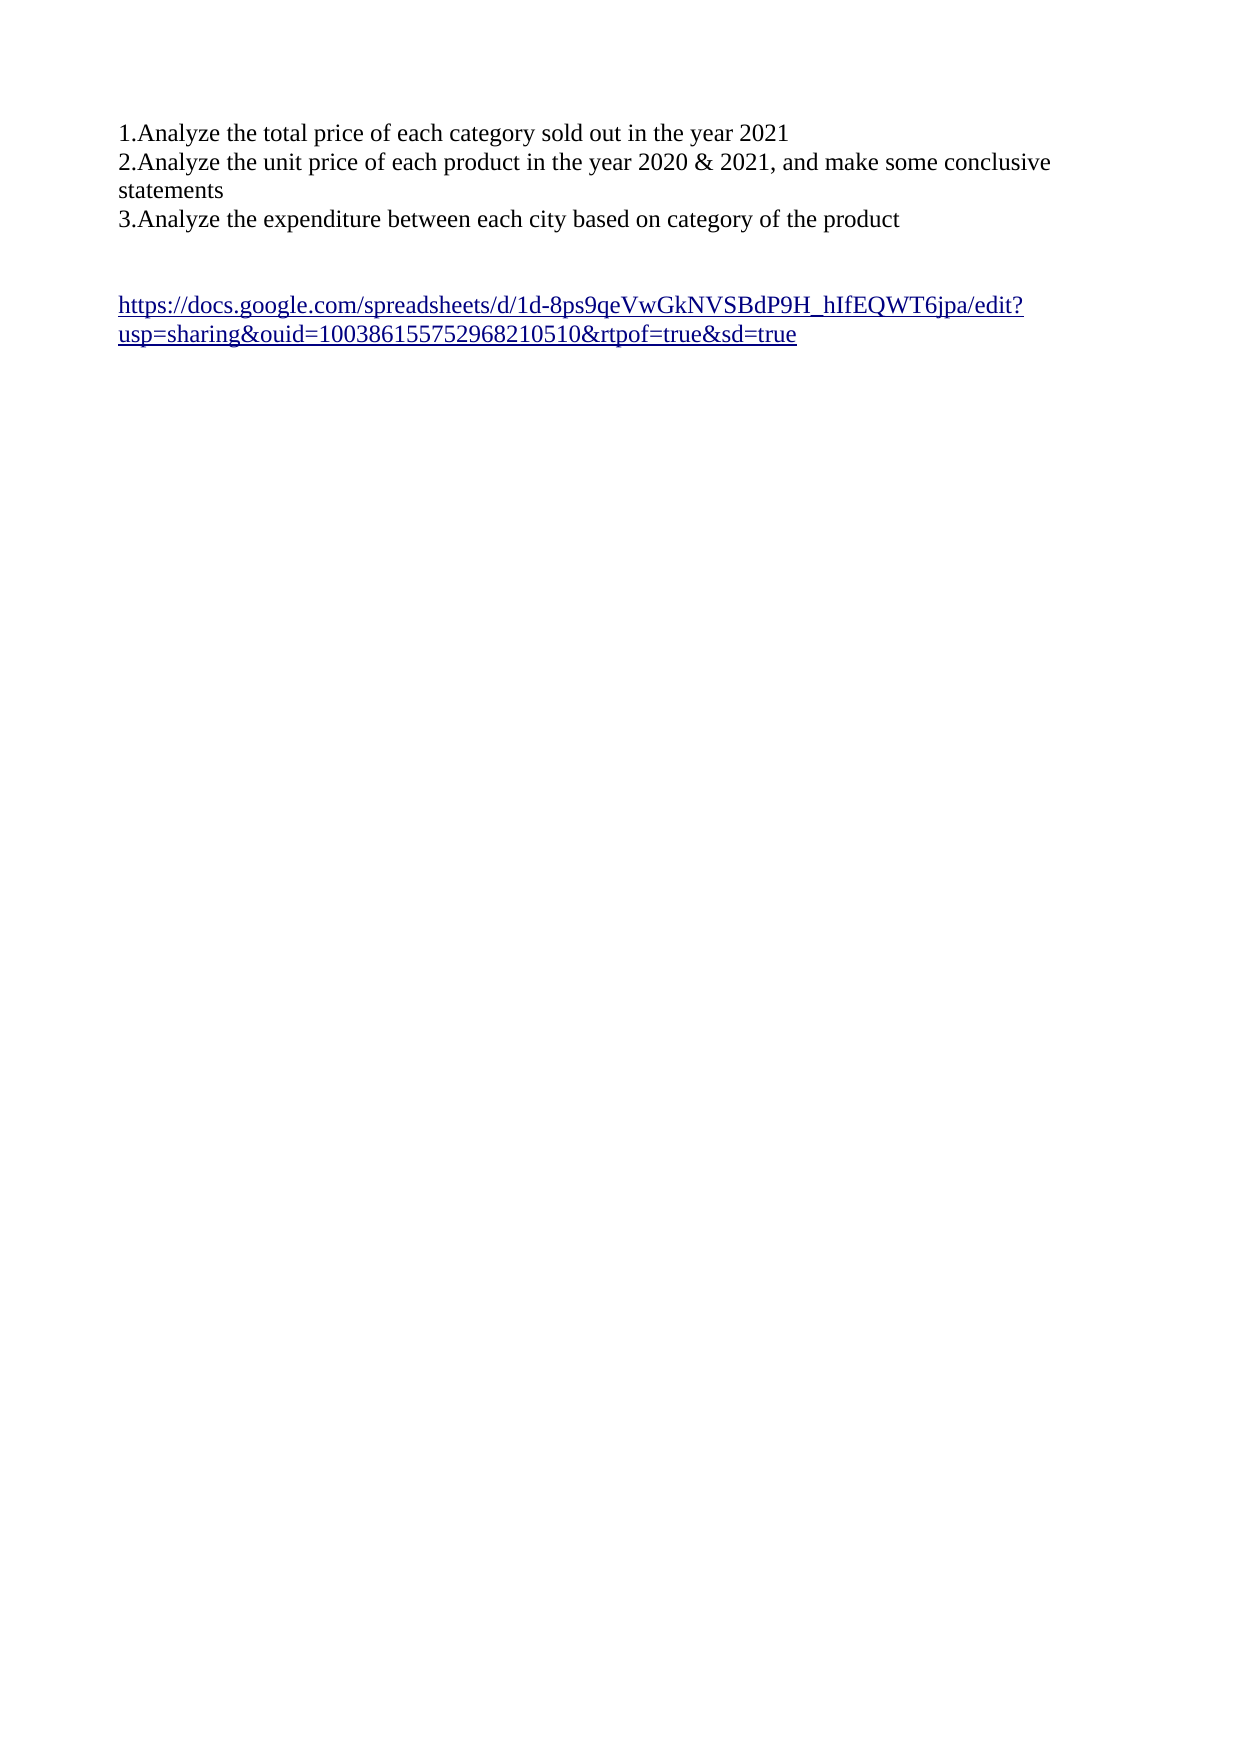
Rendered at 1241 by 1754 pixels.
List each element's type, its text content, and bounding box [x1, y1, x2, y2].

text 2.Analyze the unit price of each product in the year 2020 & 2021, and make some conclusive statements [118, 147, 1122, 204]
text 3.Analyze the expenditure between each city based on category of the product [118, 204, 1122, 233]
text 1.Analyze the total price of each category sold out in the year 2021 [118, 118, 1122, 147]
text https://docs.google.com/spreadsheets/d/1d-8ps9qeVwGkNVSBdP9H_hIfEQWT6jpa/edit?usp=sharing&ouid=100386155752968210510&rtpof=true&sd=true [118, 291, 1122, 348]
